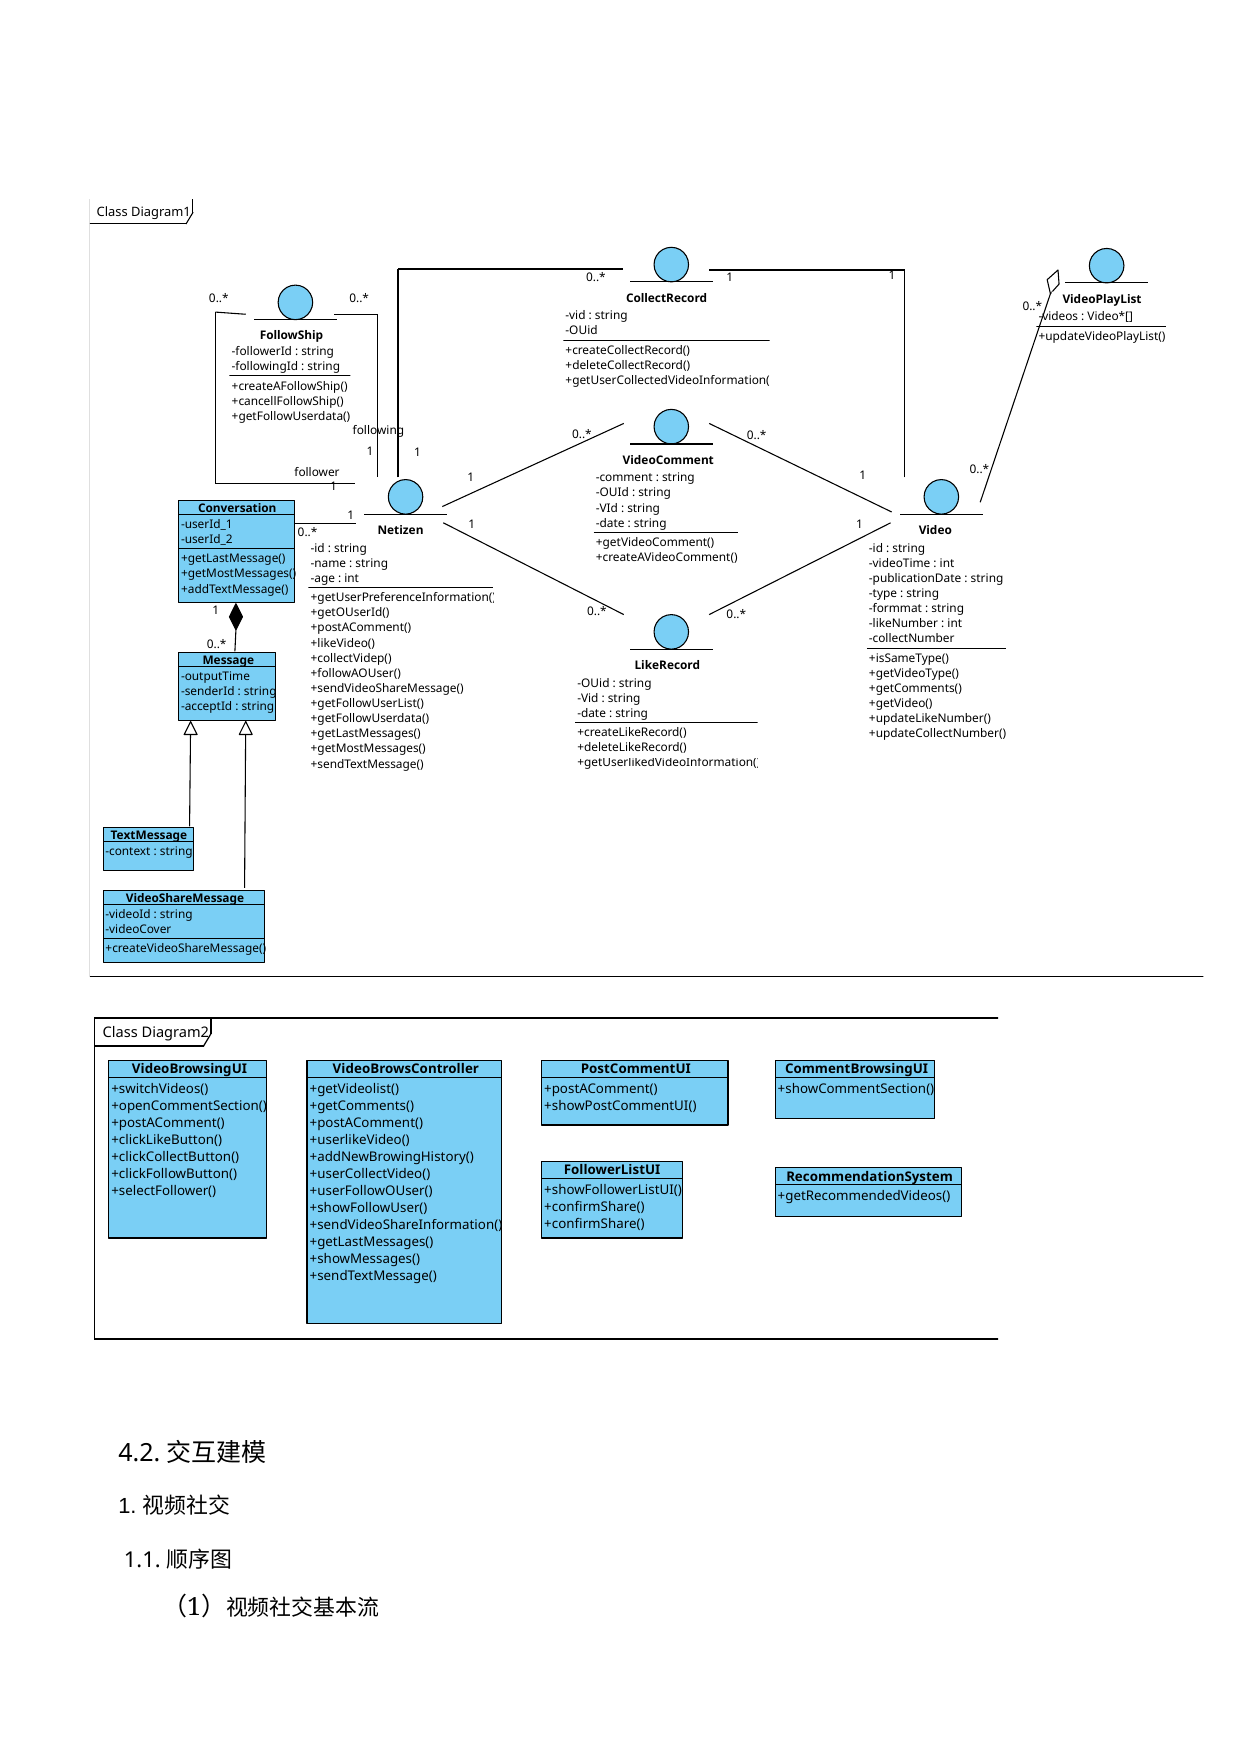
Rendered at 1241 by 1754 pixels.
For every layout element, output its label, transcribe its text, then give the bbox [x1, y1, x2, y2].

subtitle 视频社交 [118, 1488, 1122, 1519]
text （1）视频社交基本流 [118, 1586, 1122, 1623]
subtitle 交互建模 [118, 1432, 1122, 1469]
subtitle 顺序图 [118, 1542, 1122, 1574]
